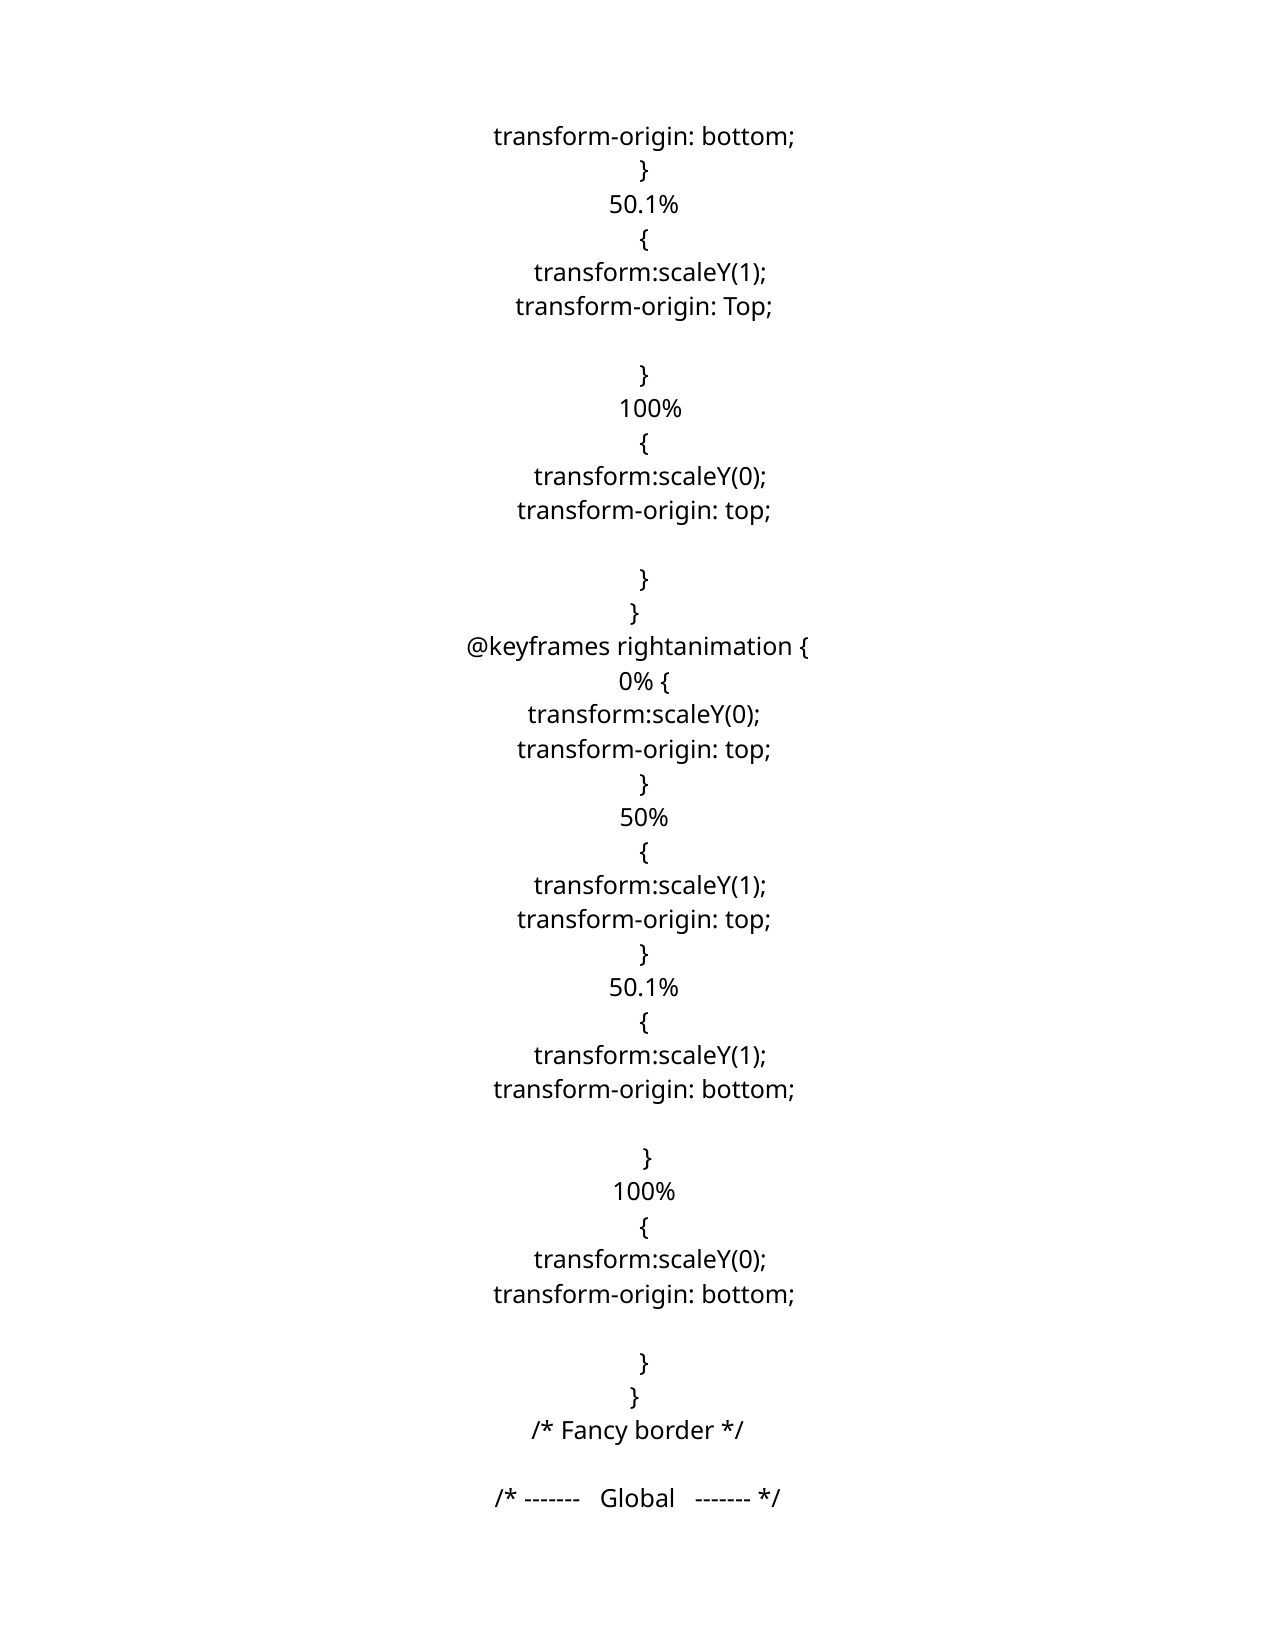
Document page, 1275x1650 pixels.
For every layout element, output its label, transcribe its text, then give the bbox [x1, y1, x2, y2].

text { [118, 220, 1157, 254]
text transform:scaleY(0); [118, 1242, 1157, 1276]
text transform:scaleY(1); [118, 1038, 1157, 1072]
text transform-origin: top; [118, 493, 1157, 527]
text { [118, 833, 1157, 867]
text transform:scaleY(0); [118, 459, 1157, 493]
text } [118, 1378, 1157, 1412]
text { [118, 1208, 1157, 1242]
text transform-origin: top; [118, 731, 1157, 765]
text transform:scaleY(1); [118, 867, 1157, 902]
text transform-origin: bottom; [118, 1072, 1157, 1106]
text } [118, 1344, 1157, 1378]
text transform-origin: top; [118, 902, 1157, 936]
text @keyframes rightanimation { [118, 629, 1157, 663]
text /* ------- Global ------- */ [118, 1481, 1157, 1515]
text 50.1% [118, 970, 1157, 1004]
text transform:scaleY(0); [118, 697, 1157, 731]
text } [118, 1140, 1157, 1174]
text 0% { [118, 663, 1157, 697]
text transform-origin: Top; [118, 288, 1157, 322]
text 50% [118, 799, 1157, 833]
text } [118, 561, 1157, 595]
text transform-origin: bottom; [118, 1276, 1157, 1310]
text } [118, 357, 1157, 391]
text } [118, 765, 1157, 799]
text transform:scaleY(1); [118, 254, 1157, 288]
text { [118, 425, 1157, 459]
text { [118, 1004, 1157, 1038]
text 100% [118, 1174, 1157, 1208]
text } [118, 595, 1157, 629]
text } [118, 152, 1157, 186]
text /* Fancy border */ [118, 1412, 1157, 1447]
text 100% [118, 391, 1157, 425]
text } [118, 936, 1157, 970]
text transform-origin: bottom; [118, 118, 1157, 152]
text 50.1% [118, 186, 1157, 220]
